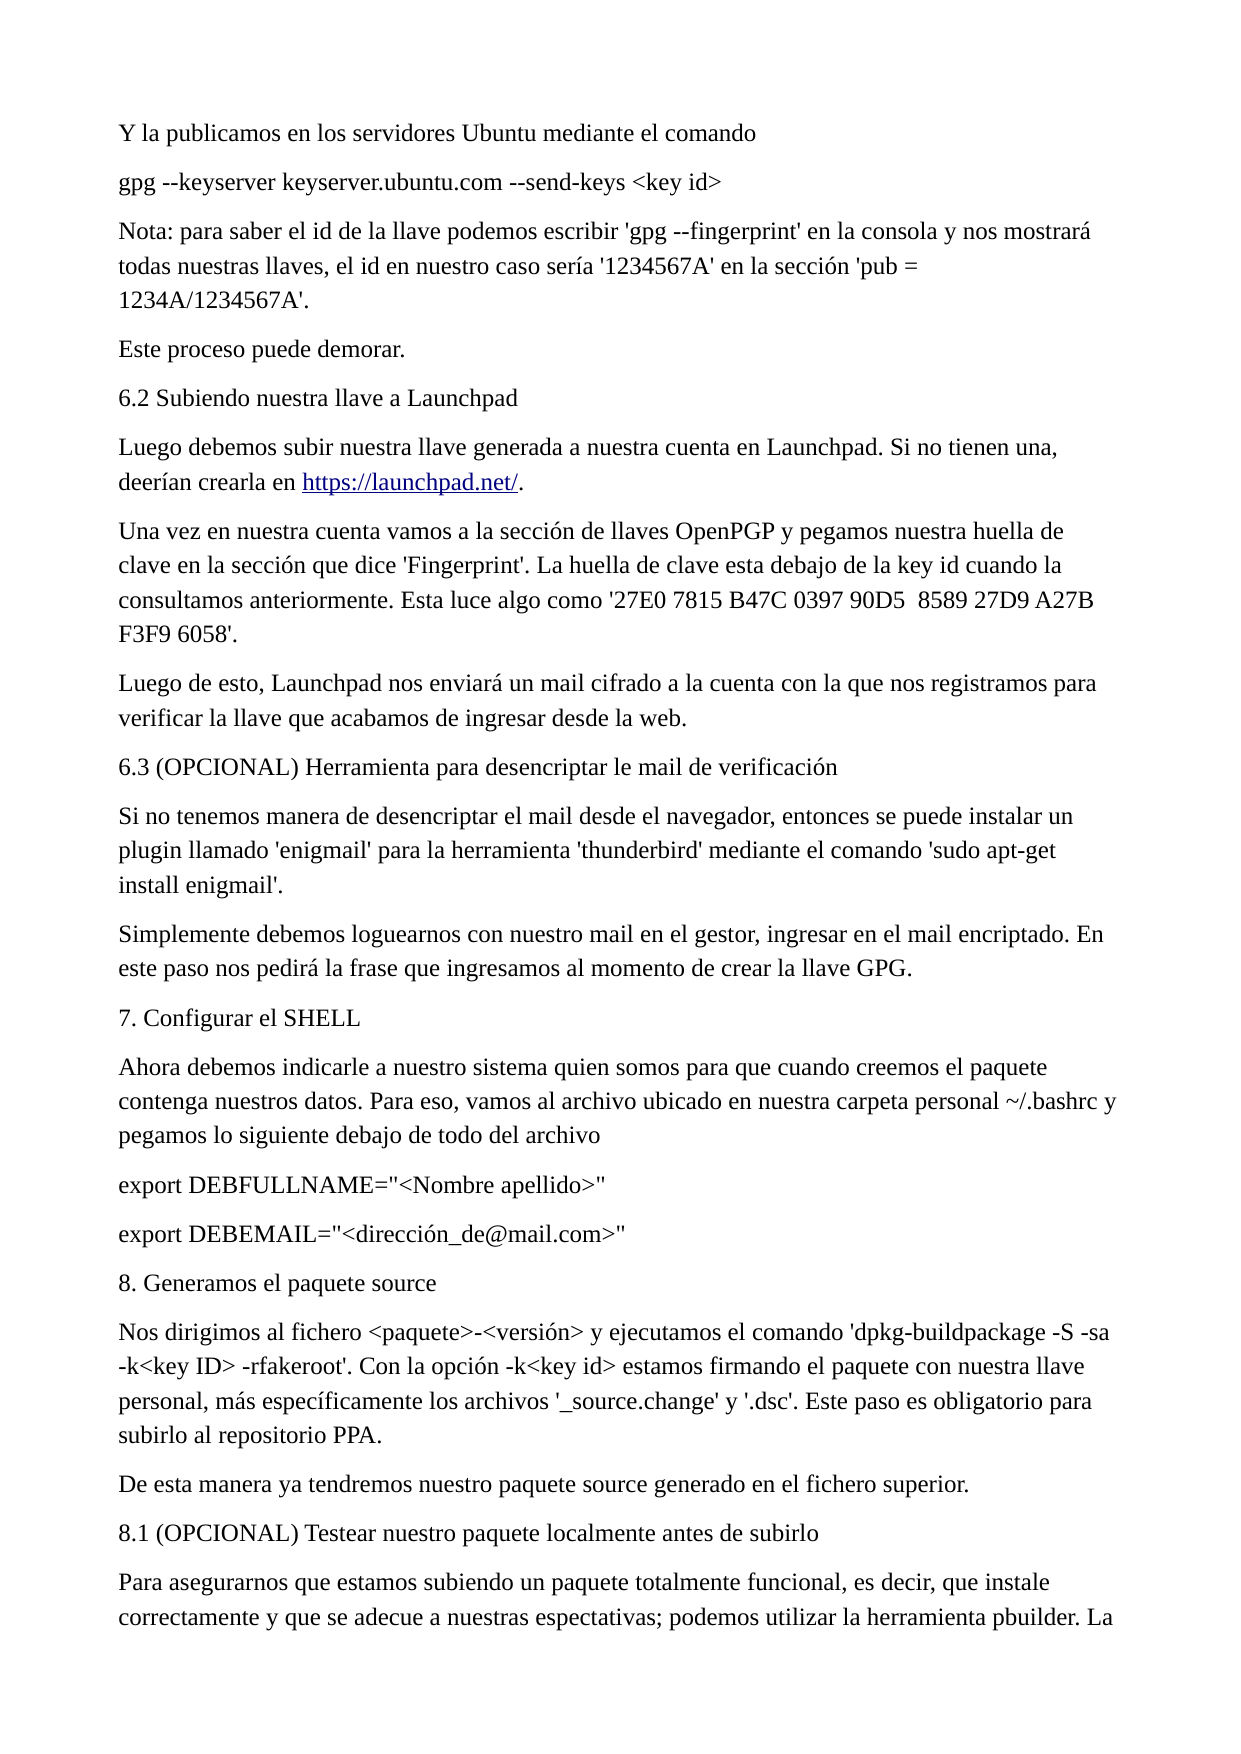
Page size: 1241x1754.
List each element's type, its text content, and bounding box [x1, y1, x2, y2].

text Nos dirigimos al fichero <paquete>-<versión> y ejecutamos el comando 'dpkg-buildpackage -S -sa -k<key ID> -rfakeroot'. Con la opción -k<key id> estamos firmando el paquete con nuestra llave personal, más específicamente los archivos '_source.change' y '.dsc'. Este paso es obligatorio para subirlo al repositorio PPA. [118, 1317, 1122, 1449]
text export DEBEMAIL="<dirección_de@mail.com>" [118, 1219, 1122, 1247]
text export DEBFULLNAME="<Nombre apellido>" [118, 1170, 1122, 1198]
text De esta manera ya tendremos nuestro paquete source generado en el fichero superior. [118, 1469, 1122, 1498]
text Y la publicamos en los servidores Ubuntu mediante el comando [118, 118, 1122, 147]
text Nota: para saber el id de la llave podemos escribir 'gpg --fingerprint' en la consola y nos mostrará todas nuestras llaves, el id en nuestro caso sería '1234567A' en la sección 'pub = 1234A/1234567A'. [118, 216, 1122, 314]
text Si no tenemos manera de desencriptar el mail desde el navegador, entonces se puede instalar un plugin llamado 'enigmail' para la herramienta 'thunderbird' mediante el comando 'sudo apt-get install enigmail'. [118, 801, 1122, 899]
text 6.2 Subiendo nuestra llave a Launchpad [118, 383, 1122, 412]
text Una vez en nuestra cuenta vamos a la sección de llaves OpenPGP y pegamos nuestra huella de clave en la sección que dice 'Fingerprint'. La huella de clave esta debajo de la key id cuando la consultamos anteriormente. Esta luce algo como '27E0 7815 B47C 0397 90D5 8589 27D9 A27B F3F9 6058'. [118, 516, 1122, 648]
text Ahora debemos indicarle a nuestro sistema quien somos para que cuando creemos el paquete contenga nuestros datos. Para eso, vamos al archivo ubicado en nuestra carpeta personal ~/.bashrc y pegamos lo siguiente debajo de todo del archivo [118, 1052, 1122, 1149]
text 7. Configurar el SHELL [118, 1003, 1122, 1031]
text Luego debemos subir nuestra llave generada a nuestra cuenta en Launchpad. Si no tienen una, deerían crearla en https://launchpad.net/. [118, 432, 1122, 496]
text 8.1 (OPCIONAL) Testear nuestro paquete localmente antes de subirlo [118, 1518, 1122, 1547]
text 8. Generamos el paquete source [118, 1268, 1122, 1297]
text gpg --keyserver keyserver.ubuntu.com --send-keys <key id> [118, 167, 1122, 196]
text Este proceso puede demorar. [118, 334, 1122, 363]
text Simplemente debemos loguearnos con nuestro mail en el gestor, ingresar en el mail encriptado. En este paso nos pedirá la frase que ingresamos al momento de crear la llave GPG. [118, 919, 1122, 982]
text Para asegurarnos que estamos subiendo un paquete totalmente funcional, es decir, que instale correctamente y que se adecue a nuestras espectativas; podemos utilizar la herramienta pbuilder. La [118, 1567, 1122, 1631]
text Luego de esto, Launchpad nos enviará un mail cifrado a la cuenta con la que nos registramos para verificar la llave que acabamos de ingresar desde la web. [118, 668, 1122, 732]
text 6.3 (OPCIONAL) Herramienta para desencriptar le mail de verificación [118, 752, 1122, 781]
